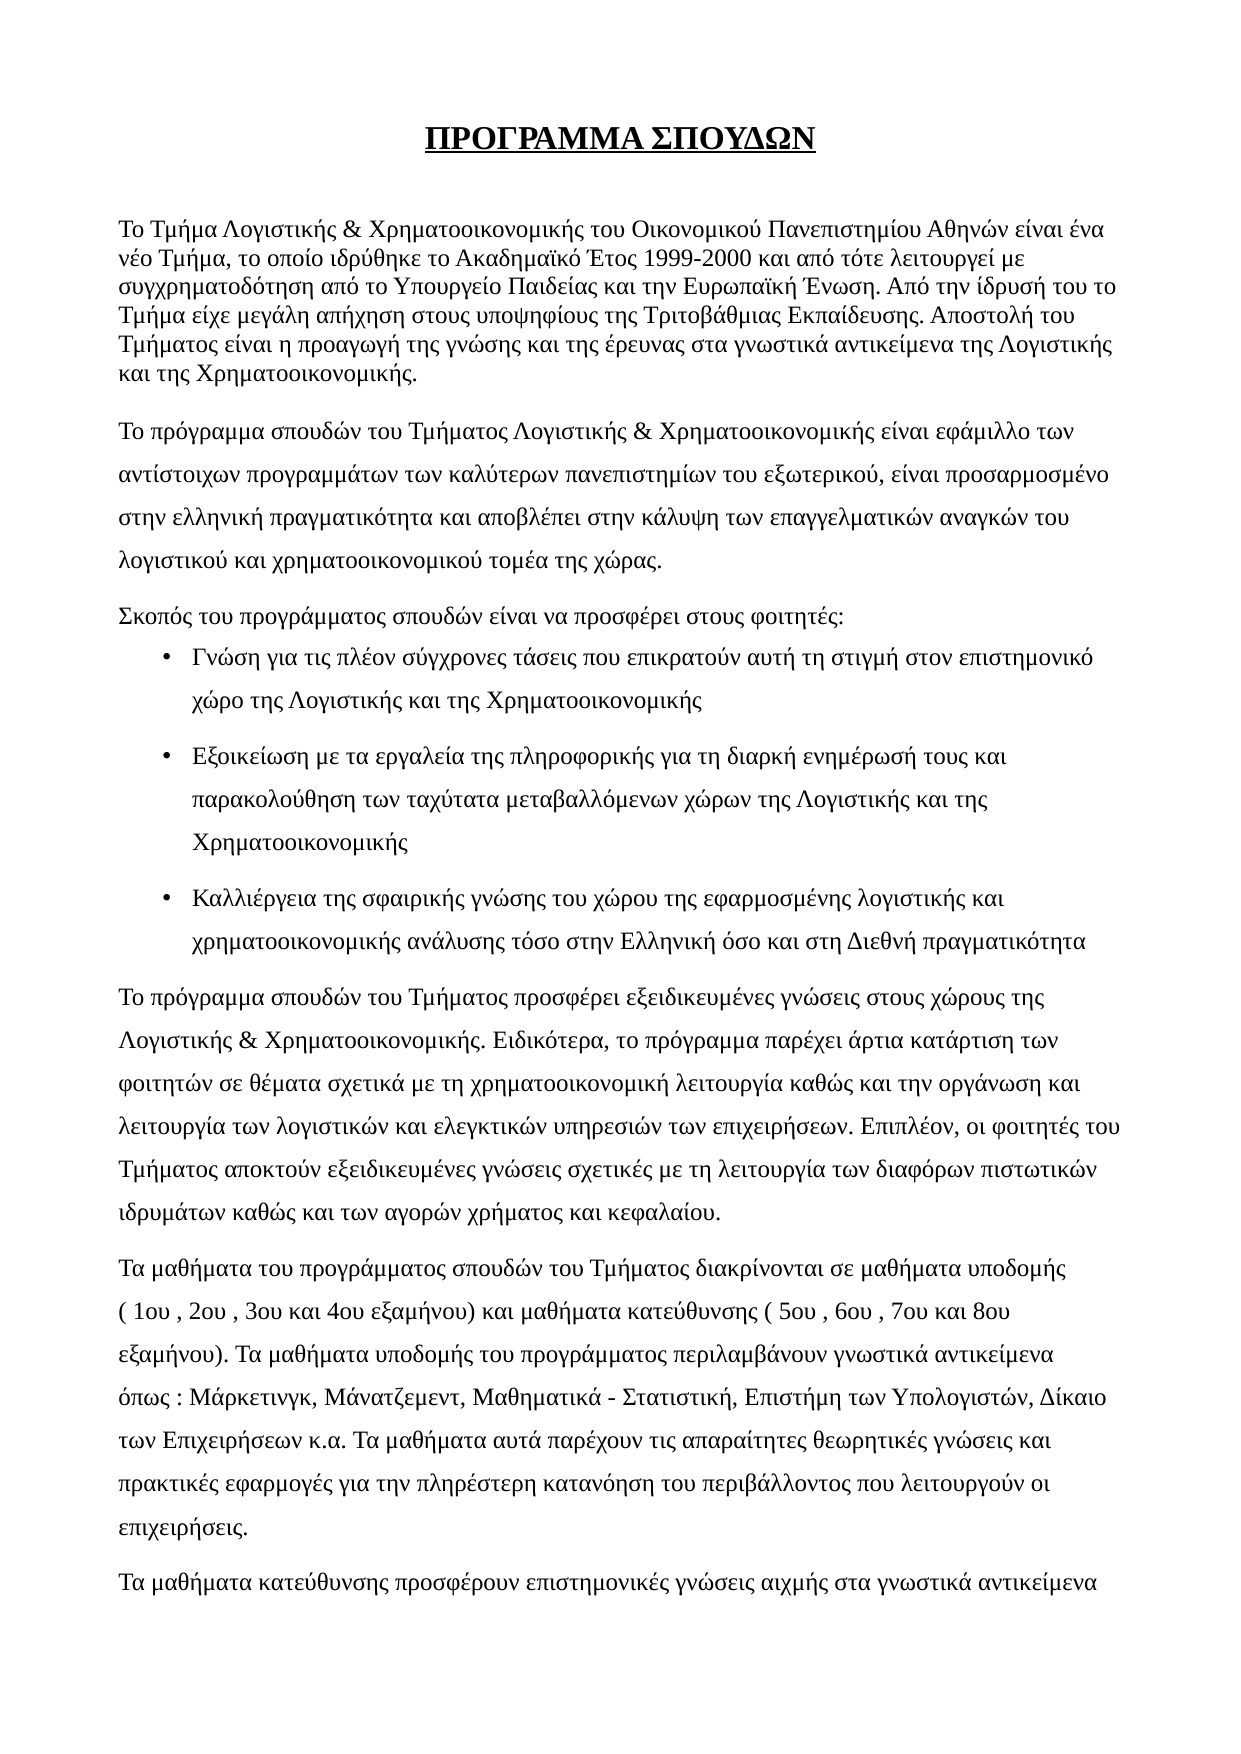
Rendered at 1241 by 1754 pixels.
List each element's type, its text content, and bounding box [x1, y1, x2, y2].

list Γνώση για τις πλέον σύγχρονες τάσεις που επικρατούν αυτή τη στιγμή στον επιστημονικό χώρο της Λογιστικής και της Χρηματοοικονομικής [162, 642, 1122, 714]
text Το πρόγραμμα σπουδών του Τμήματος προσφέρει εξειδικευμένες γνώσεις στους χώρους της Λογιστικής & Χρηματοοικονομικής. Ειδικότερα, το πρόγραμμα παρέχει άρτια κατάρτιση των φοιτητών σε θέματα σχετικά με τη χρηματοοικονομική λειτουργία καθώς και την οργάνωση και λειτουργία των λογιστικών και ελεγκτικών υπηρεσιών των επιχειρήσεων. Επιπλέον, οι φοιτητές του Τμήματος αποκτούν εξειδικευμένες γνώσεις σχετικές με τη λειτουργία των διαφόρων πιστωτικών ιδρυμάτων καθώς και των αγορών χρήματος και κεφαλαίου. [118, 982, 1122, 1226]
text Το πρόγραμμα σπουδών του Τμήματος Λογιστικής & Χρηματοοικονομικής είναι εφάμιλλο των αντίστοιχων προγραμμάτων των καλύτερων πανεπιστημίων του εξωτερικού, είναι προσαρμοσμένο στην ελληνική πραγματικότητα και αποβλέπει στην κάλυψη των επαγγελματικών αναγκών του λογιστικού και χρηματοοικονομικού τομέα της χώρας. [118, 416, 1122, 574]
text Τα μαθήματα κατεύθυνσης προσφέρουν επιστημονικές γνώσεις αιχμής στα γνωστικά αντικείμενα [118, 1567, 1122, 1596]
list Καλλιέργεια της σφαιρικής γνώσης του χώρου της εφαρμοσμένης λογιστικής και χρηματοοικονομικής ανάλυσης τόσο στην Ελληνική όσο και στη Διεθνή πραγματικότητα [162, 883, 1122, 955]
list Εξοικείωση με τα εργαλεία της πληροφορικής για τη διαρκή ενημέρωσή τους και παρακολούθηση των ταχύτατα μεταβαλλόμενων χώρων της Λογιστικής και της Χρηματοοικονομικής [162, 741, 1122, 856]
text Σκοπός του προγράμματος σπουδών είναι να προσφέρει στους φοιτητές: [118, 601, 1122, 630]
text ΠΡΟΓΡΑΜΜΑ ΣΠΟΥΔΩΝ [118, 118, 1122, 156]
text Τα μαθήματα του προγράμματος σπουδών του Τμήματος διακρίνονται σε μαθήματα υποδομής ( 1ου , 2ου , 3ου και 4ου εξαμήνου) και μαθήματα κατεύθυνσης ( 5ου , 6ου , 7ου και 8ου εξαμήνου). Τα μαθήματα υποδομής του προγράμματος περιλαμβάνουν γνωστικά αντικείμενα όπως : Μάρκετινγκ, Μάνατζεμεντ, Μαθηματικά - Στατιστική, Επιστήμη των Υπολογιστών, Δίκαιο των Επιχειρήσεων κ.α. Τα μαθήματα αυτά παρέχουν τις απαραίτητες θεωρητικές γνώσεις και πρακτικές εφαρμογές για την πληρέστερη κατανόηση του περιβάλλοντος που λειτουργούν οι επιχειρήσεις. [118, 1253, 1122, 1540]
text Το Τμήμα Λογιστικής & Χρηματοοικονομικής του Οικονομικού Πανεπιστημίου Αθηνών είναι ένα νέο Τμήμα, το οποίο ιδρύθηκε το Ακαδημαϊκό Έτος 1999-2000 και από τότε λειτουργεί με συγχρηματοδότηση από το Υπουργείο Παιδείας και την Ευρωπαϊκή Ένωση. Από την ίδρυσή του το Τμήμα είχε μεγάλη απήχηση στους υποψηφίους της Τριτοβάθμιας Εκπαίδευσης. Αποστολή του Τμήματος είναι η προαγωγή της γνώσης και της έρευνας στα γνωστικά αντικείμενα της Λογιστικής και της Χρηματοοικονομικής. [118, 214, 1122, 386]
